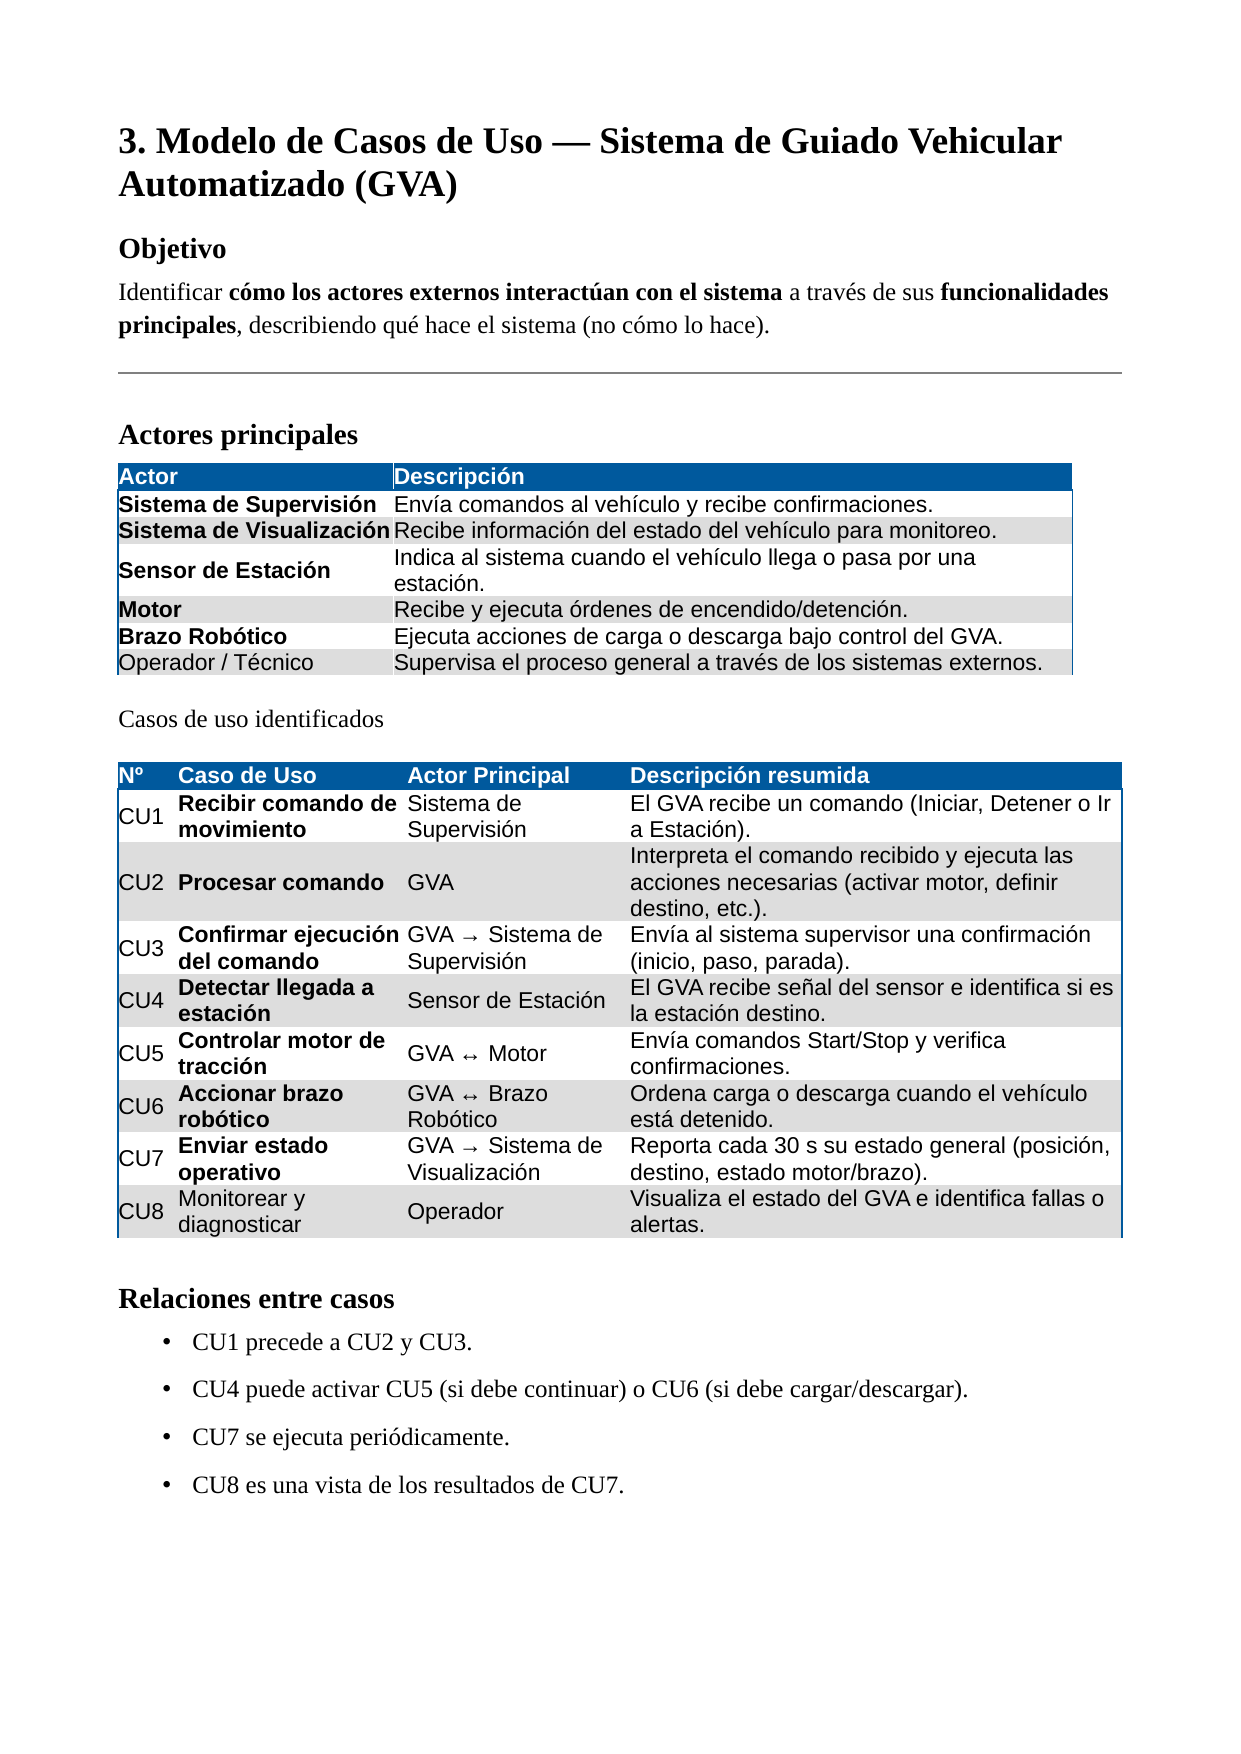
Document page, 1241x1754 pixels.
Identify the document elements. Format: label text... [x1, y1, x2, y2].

table_cell CU3 [119, 921, 178, 974]
table_cell CU6 [119, 1080, 178, 1132]
table_cell GVA → Sistema de Supervisión [407, 921, 630, 974]
table_cell Detectar llegada a estación [178, 974, 407, 1027]
table_cell Procesar comando [178, 842, 407, 921]
table_cell Sistema de Supervisión [119, 491, 393, 517]
table_cell Reporta cada 30 s su estado general (posición, destino, estado motor/brazo). [630, 1132, 1121, 1185]
table_cell Ejecuta acciones de carga o descarga bajo control del GVA. [394, 623, 1072, 649]
subtitle Objetivo [118, 231, 1122, 265]
table_cell Recibir comando de movimiento [178, 790, 407, 842]
table_cell Envía comandos Start/Stop y verifica confirmaciones. [630, 1027, 1121, 1079]
table_cell Recibe información del estado del vehículo para monitoreo. [394, 517, 1072, 544]
table_cell Enviar estado operativo [178, 1132, 407, 1185]
table_cell CU4 [119, 974, 178, 1027]
table_cell Controlar motor de tracción [178, 1027, 407, 1079]
table_cell Sensor de Estación [119, 544, 393, 596]
subtitle Actores principales [118, 417, 1122, 451]
table_cell Monitorear y diagnosticar [178, 1185, 407, 1238]
table_cell Ordena carga o descarga cuando el vehículo está detenido. [630, 1080, 1121, 1132]
table_cell CU7 [119, 1132, 178, 1185]
table_cell Sistema de Supervisión [407, 790, 630, 842]
table_cell Accionar brazo robótico [178, 1080, 407, 1132]
table_header Nº [118, 762, 178, 788]
subtitle 3. Modelo de Casos de Uso — Sistema de Guiado Vehicular Automatizado (GVA) [118, 118, 1122, 204]
table_cell Supervisa el proceso general a través de los sistemas externos. [394, 649, 1072, 675]
table_header Caso de Uso [178, 762, 407, 788]
table_cell Operador [407, 1185, 630, 1238]
table_cell Operador / Técnico [119, 649, 393, 675]
table_cell Interpreta el comando recibido y ejecuta las acciones necesarias (activar motor, definir destino, etc.). [630, 842, 1121, 921]
table_header Actor Principal [407, 762, 630, 788]
table_cell GVA [407, 842, 630, 921]
text Casos de uso identificados [118, 704, 1122, 733]
table_header Descripción [394, 463, 1072, 489]
table_cell Envía al sistema supervisor una confirmación (inicio, paso, parada). [630, 921, 1121, 974]
table_cell CU1 [119, 790, 178, 842]
table_cell Visualiza el estado del GVA e identifica fallas o alertas. [630, 1185, 1121, 1238]
table_cell Indica al sistema cuando el vehículo llega o pasa por una estación. [394, 544, 1072, 596]
list CU1 precede a CU2 y CU3. [162, 1327, 1122, 1356]
table_cell CU2 [119, 842, 178, 921]
table_cell Motor [119, 596, 393, 623]
table_cell GVA ↔ Motor [407, 1027, 630, 1079]
subtitle Relaciones entre casos [118, 1281, 1122, 1314]
table_cell Sensor de Estación [407, 974, 630, 1027]
table_cell GVA → Sistema de Visualización [407, 1132, 630, 1185]
table_cell GVA ↔ Brazo Robótico [407, 1080, 630, 1132]
list CU8 es una vista de los resultados de CU7. [162, 1470, 1122, 1498]
table_cell CU5 [119, 1027, 178, 1079]
table_cell El GVA recibe un comando (Iniciar, Detener o Ir a Estación). [630, 790, 1121, 842]
table_cell Brazo Robótico [119, 623, 393, 649]
table_cell Envía comandos al vehículo y recibe confirmaciones. [394, 491, 1072, 517]
list CU4 puede activar CU5 (si debe continuar) o CU6 (si debe cargar/descargar). [162, 1374, 1122, 1403]
table_cell El GVA recibe señal del sensor e identifica si es la estación destino. [630, 974, 1121, 1027]
table_cell Recibe y ejecuta órdenes de encendido/detención. [394, 596, 1072, 623]
table_cell CU8 [119, 1185, 178, 1238]
table_cell Confirmar ejecución del comando [178, 921, 407, 974]
table_header Descripción resumida [630, 762, 1122, 788]
text Identificar cómo los actores externos interactúan con el sistema a través de sus funcionalidades principales, describiendo qué hace el sistema (no cómo lo hace). [118, 277, 1122, 339]
table_cell Sistema de Visualización [119, 517, 393, 544]
table_header Actor [118, 463, 393, 489]
list CU7 se ejecuta periódicamente. [162, 1422, 1122, 1451]
